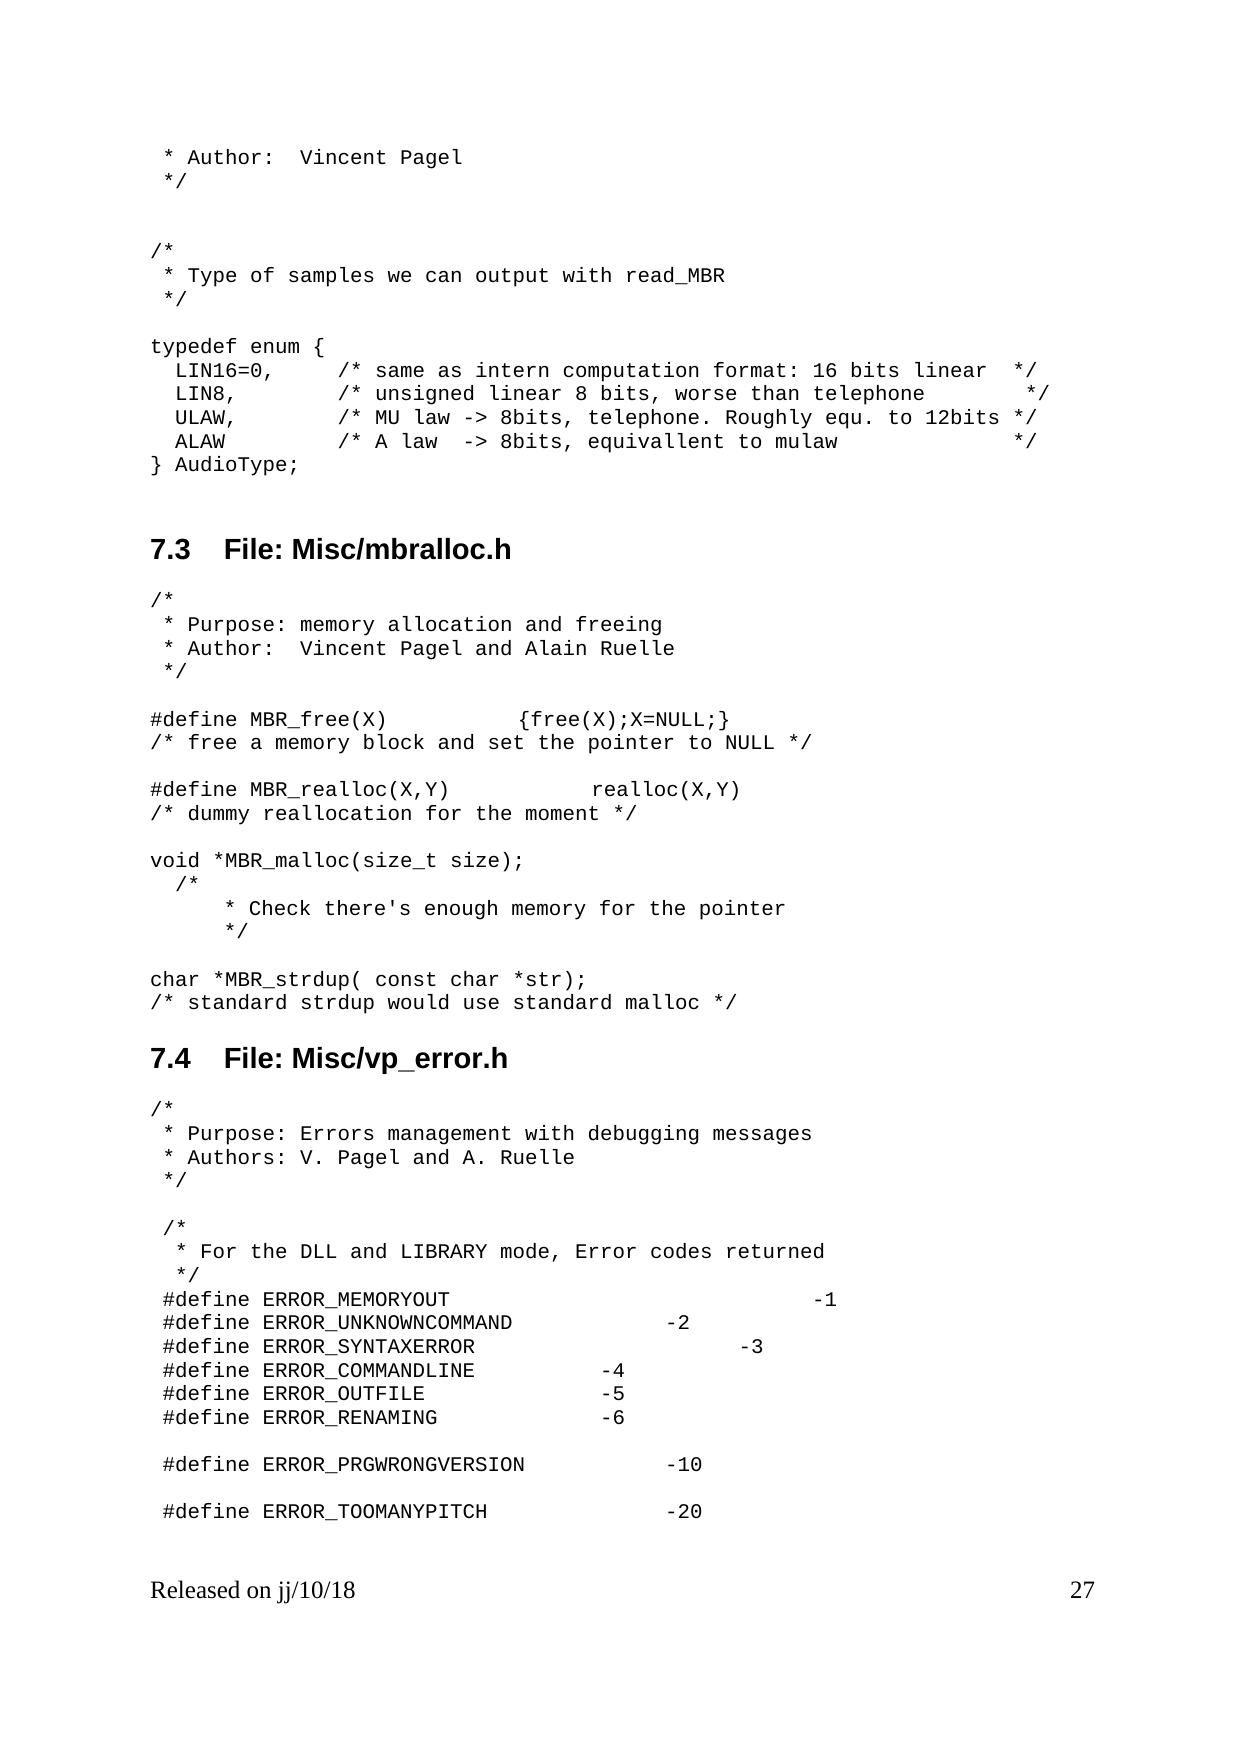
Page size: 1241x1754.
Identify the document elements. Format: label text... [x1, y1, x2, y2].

text #define ERROR_SYNTAXERROR -3 [150, 1336, 1056, 1359]
text ULAW, /* MU law -> 8bits, telephone. Roughly equ. to 12bits */ [150, 407, 1056, 431]
text * Check there's enough memory for the pointer [150, 898, 1056, 921]
text */ [150, 171, 1056, 194]
text LIN16=0, /* same as intern computation format: 16 bits linear */ [150, 360, 1056, 383]
text /* dummy reallocation for the moment */ [150, 803, 1056, 827]
text * Authors: V. Pagel and A. Ruelle [150, 1147, 1056, 1170]
text * Type of samples we can output with read_MBR [150, 265, 1056, 289]
text */ [150, 661, 1056, 685]
text #define MBR_realloc(X,Y) realloc(X,Y) [150, 779, 1056, 803]
text * Author: Vincent Pagel [150, 147, 1056, 171]
text * For the DLL and LIBRARY mode, Error codes returned [150, 1241, 1056, 1265]
text /* [150, 1218, 1056, 1241]
text #define ERROR_TOOMANYPITCH -20 [150, 1501, 1056, 1525]
text typedef enum { [150, 336, 1056, 360]
text */ [150, 921, 1056, 945]
text /* free a memory block and set the pointer to NULL */ [150, 732, 1056, 756]
text #define MBR_free(X) {free(X);X=NULL;} [150, 708, 1056, 732]
text } AudioType; [150, 454, 1056, 478]
subtitle File: Misc/mbralloc.h [150, 532, 1056, 565]
text */ [150, 1265, 1056, 1289]
text /* [150, 874, 1056, 898]
text char *MBR_strdup( const char *str); [150, 969, 1056, 992]
text /* [150, 1099, 1056, 1123]
text #define ERROR_OUTFILE -5 [150, 1383, 1056, 1407]
text /* standard strdup would use standard malloc */ [150, 992, 1056, 1016]
text ALAW /* A law -> 8bits, equivallent to mulaw */ [150, 431, 1056, 454]
text void *MBR_malloc(size_t size); [150, 850, 1056, 874]
text #define ERROR_RENAMING -6 [150, 1407, 1056, 1431]
text * Author: Vincent Pagel and Alain Ruelle [150, 638, 1056, 661]
text /* [150, 242, 1056, 265]
text /* [150, 590, 1056, 614]
text */ [150, 289, 1056, 312]
text * Purpose: Errors management with debugging messages [150, 1123, 1056, 1147]
text #define ERROR_PRGWRONGVERSION -10 [150, 1454, 1056, 1478]
subtitle File: Misc/vp_error.h [150, 1041, 1056, 1074]
text #define ERROR_COMMANDLINE -4 [150, 1359, 1056, 1383]
text */ [150, 1170, 1056, 1194]
text #define ERROR_UNKNOWNCOMMAND -2 [150, 1312, 1056, 1336]
text * Purpose: memory allocation and freeing [150, 614, 1056, 638]
text #define ERROR_MEMORYOUT -1 [150, 1289, 1056, 1312]
text LIN8, /* unsigned linear 8 bits, worse than telephone */ [150, 383, 1056, 407]
